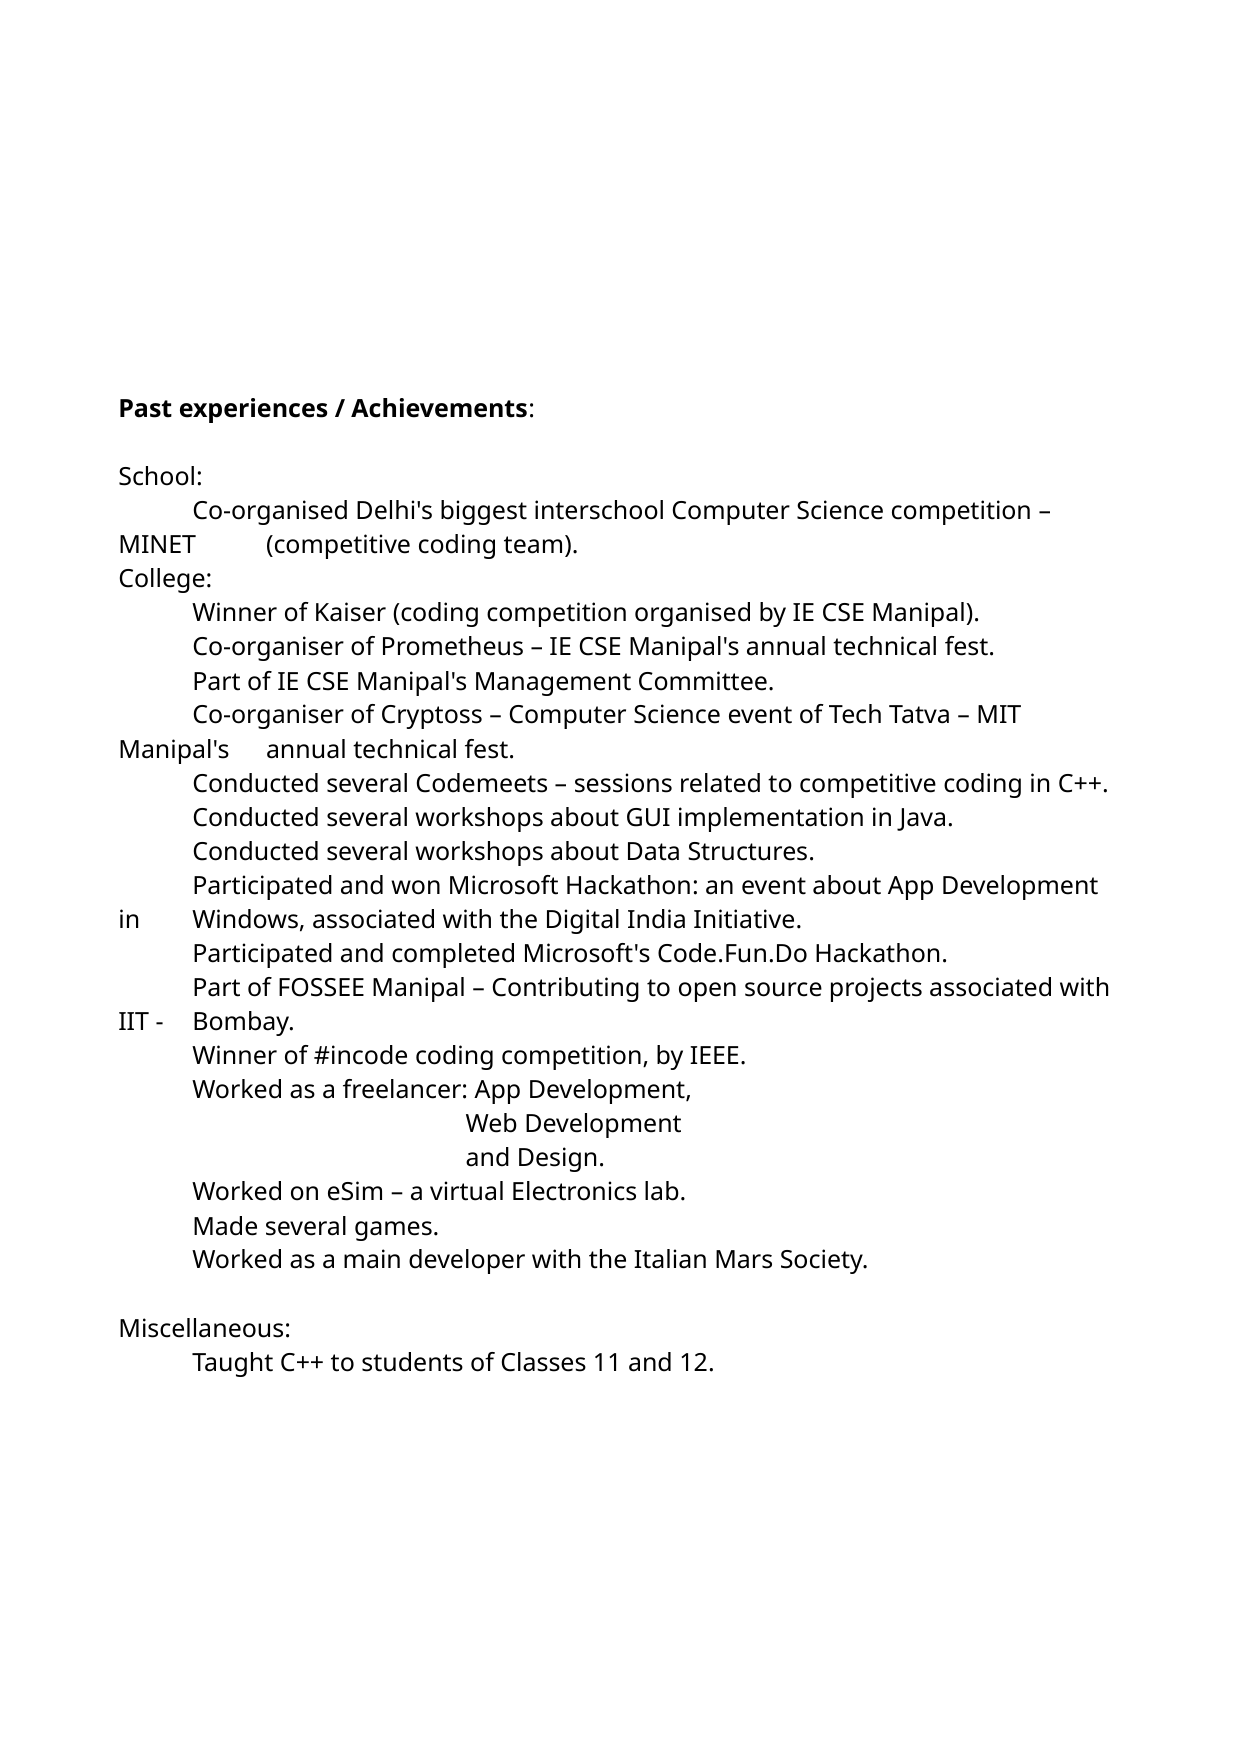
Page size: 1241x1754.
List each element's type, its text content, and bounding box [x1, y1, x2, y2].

text Conducted several Codemeets – sessions related to competitive coding in C++. [118, 765, 1122, 799]
text Past experiences / Achievements: [118, 391, 1122, 425]
text Participated and completed Microsoft's Code.Fun.Do Hackathon. [118, 936, 1122, 970]
text Taught C++ to students of Classes 11 and 12. [118, 1344, 1122, 1378]
text Co-organised Delhi's biggest interschool Computer Science competition – MINET (competitive coding team). [118, 493, 1122, 561]
text School: [118, 459, 1122, 493]
text Co-organiser of Cryptoss – Computer Science event of Tech Tatva – MIT Manipal's annual technical fest. [118, 697, 1122, 765]
text Miscellaneous: [118, 1310, 1122, 1344]
text Worked as a main developer with the Italian Mars Society. [118, 1242, 1122, 1276]
text and Design. [118, 1140, 1122, 1174]
text Winner of Kaiser (coding competition organised by IE CSE Manipal). [118, 595, 1122, 629]
text Conducted several workshops about GUI implementation in Java. [118, 799, 1122, 833]
text Participated and won Microsoft Hackathon: an event about App Development in Windows, associated with the Digital India Initiative. [118, 867, 1122, 936]
text Made several games. [118, 1208, 1122, 1242]
text Worked on eSim – a virtual Electronics lab. [118, 1174, 1122, 1208]
text Worked as a freelancer: App Development, [118, 1072, 1122, 1106]
text Winner of #incode coding competition, by IEEE. [118, 1038, 1122, 1072]
text Web Development [118, 1106, 1122, 1140]
text College: [118, 561, 1122, 595]
text Part of FOSSEE Manipal – Contributing to open source projects associated with IIT - Bombay. [118, 970, 1122, 1038]
text Co-organiser of Prometheus – IE CSE Manipal's annual technical fest. [118, 629, 1122, 663]
text Conducted several workshops about Data Structures. [118, 833, 1122, 867]
text Part of IE CSE Manipal's Management Committee. [118, 663, 1122, 697]
